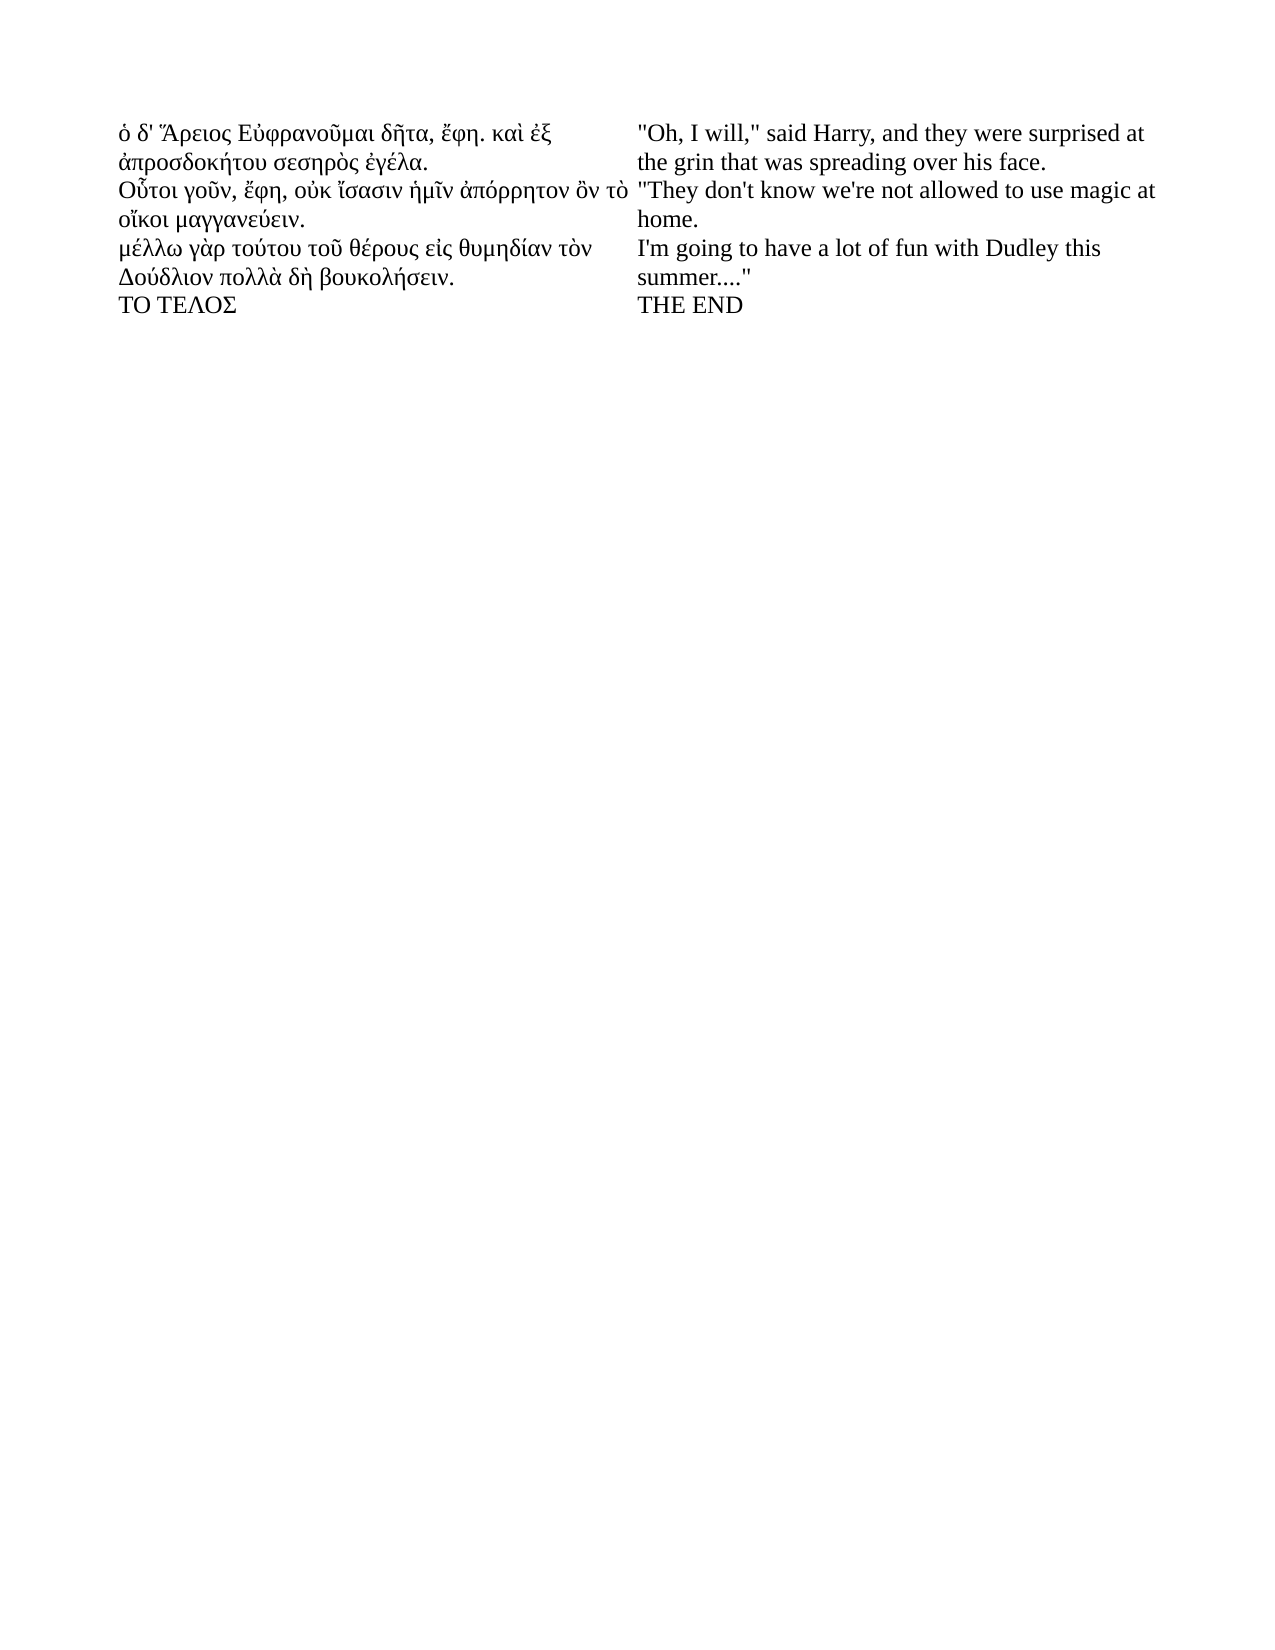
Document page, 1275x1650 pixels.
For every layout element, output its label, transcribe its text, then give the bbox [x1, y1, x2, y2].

table_cell "Oh, I will," said Harry, and they were surprised at the grin that was spreading over his face. [637, 118, 1157, 176]
table_cell ὁ δ' Ἅρειος Εὐφρανοῦμαι δῆτα, ἔφη. καὶ ἐξ ἀπροσδοκήτου σεσηρὸς ἐγέλα. [118, 118, 637, 176]
table_cell THE END [637, 291, 1157, 338]
table_cell "They don't know we're not allowed to use magic at home. [637, 176, 1157, 233]
table_cell ΤΟ ΤΕΛΟΣ [118, 291, 637, 338]
table_cell I'm going to have a lot of fun with Dudley this summer...." [637, 233, 1157, 291]
table_cell Οὗτοι γοῦν, ἔφη, οὐκ ἴσασιν ἡμῖν ἀπόρρητον ὂν τὸ οἴκοι μαγγανεύειν. [118, 176, 637, 233]
table_cell μέλλω γὰρ τούτου τοῦ θέρους εἰς θυμηδίαν τὸν Δούδλιον πολλὰ δὴ βουκολήσειν. [118, 233, 637, 291]
